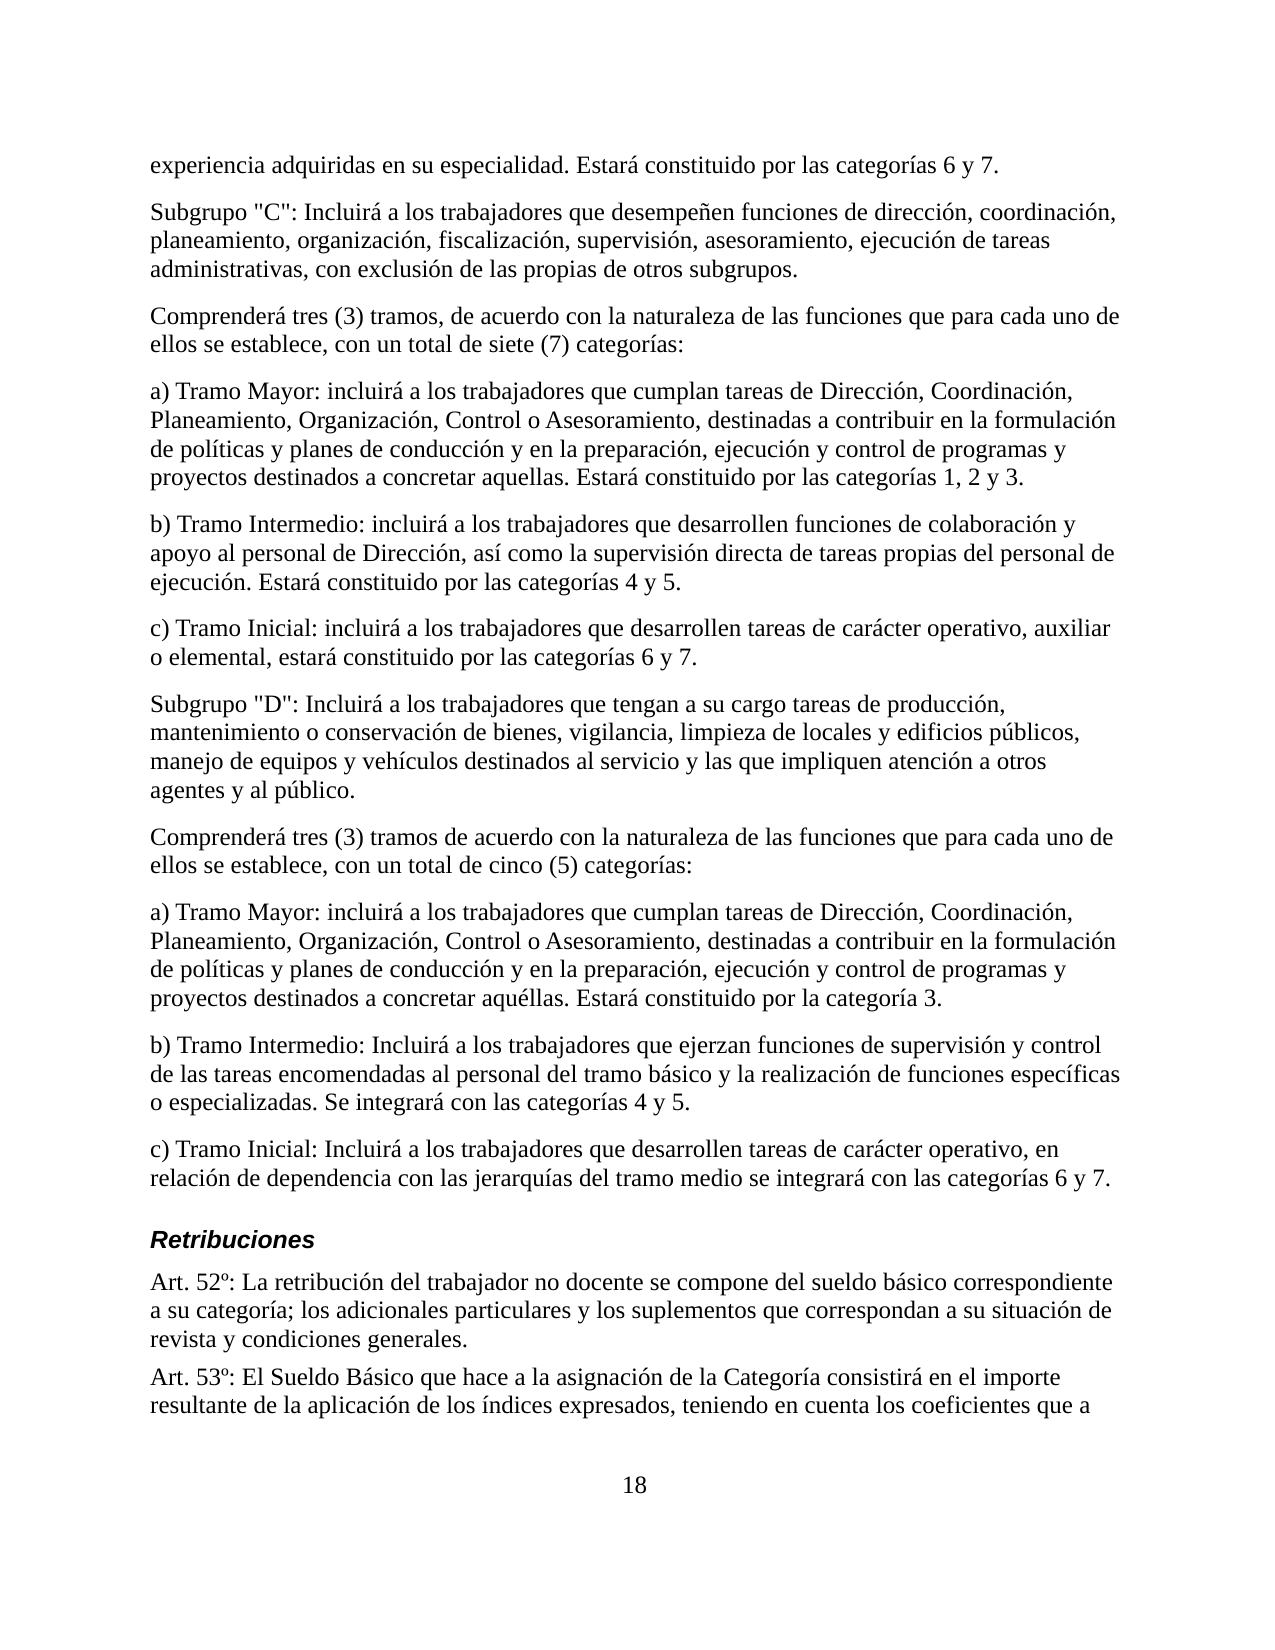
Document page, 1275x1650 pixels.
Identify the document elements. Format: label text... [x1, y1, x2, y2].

text c) Tramo Inicial: Incluirá a los trabajadores que desarrollen tareas de carácter operativo, en relación de dependencia con las jerarquías del tramo medio se integrará con las categorías 6 y 7. [150, 1134, 1125, 1192]
text a) Tramo Mayor: incluirá a los trabajadores que cumplan tareas de Dirección, Coordinación, Planeamiento, Organización, Control o Asesoramiento, destinadas a contribuir en la formulación de políticas y planes de conducción y en la preparación, ejecución y control de programas y proyectos destinados a concretar aquéllas. Estará constituido por la categoría 3. [150, 897, 1125, 1012]
text Comprenderá tres (3) tramos, de acuerdo con la naturaleza de las funciones que para cada uno de ellos se establece, con un total de siete (7) categorías: [150, 301, 1125, 358]
text Comprenderá tres (3) tramos de acuerdo con la naturaleza de las funciones que para cada uno de ellos se establece, con un total de cinco (5) categorías: [150, 822, 1125, 879]
text Subgrupo "C": Incluirá a los trabajadores que desempeñen funciones de dirección, coordinación, planeamiento, organización, fiscalización, supervisión, asesoramiento, ejecución de tareas administrativas, con exclusión de las propias de otros subgrupos. [150, 197, 1125, 283]
text b) Tramo Intermedio: incluirá a los trabajadores que desarrollen funciones de colaboración y apoyo al personal de Dirección, así como la supervisión directa de tareas propias del personal de ejecución. Estará constituido por las categorías 4 y 5. [150, 509, 1125, 595]
text Subgrupo "D": Incluirá a los trabajadores que tengan a su cargo tareas de producción, mantenimiento o conservación de bienes, vigilancia, limpieza de locales y edificios públicos, manejo de equipos y vehículos destinados al servicio y las que impliquen atención a otros agentes y al público. [150, 689, 1125, 804]
text a) Tramo Mayor: incluirá a los trabajadores que cumplan tareas de Dirección, Coordinación, Planeamiento, Organización, Control o Asesoramiento, destinadas a contribuir en la formulación de políticas y planes de conducción y en la preparación, ejecución y control de programas y proyectos destinados a concretar aquellas. Estará constituido por las categorías 1, 2 y 3. [150, 376, 1125, 491]
text b) Tramo Intermedio: Incluirá a los trabajadores que ejerzan funciones de supervisión y control de las tareas encomendadas al personal del tramo básico y la realización de funciones específicas o especializadas. Se integrará con las categorías 4 y 5. [150, 1030, 1125, 1116]
text experiencia adquiridas en su especialidad. Estará constituido por las categorías 6 y 7. [150, 150, 1125, 179]
text Art. 52º: La retribución del trabajador no docente se compone del sueldo básico correspondiente a su categoría; los adicionales particulares y los suplementos que correspondan a su situación de revista y condiciones generales. [150, 1267, 1125, 1353]
text Art. 53º: El Sueldo Básico que hace a la asignación de la Categoría consistirá en el importe resultante de la aplicación de los índices expresados, teniendo en cuenta los coeficientes que a [150, 1362, 1125, 1419]
subtitle Retribuciones [150, 1226, 1125, 1254]
text c) Tramo Inicial: incluirá a los trabajadores que desarrollen tareas de carácter operativo, auxiliar o elemental, estará constituido por las categorías 6 y 7. [150, 613, 1125, 671]
